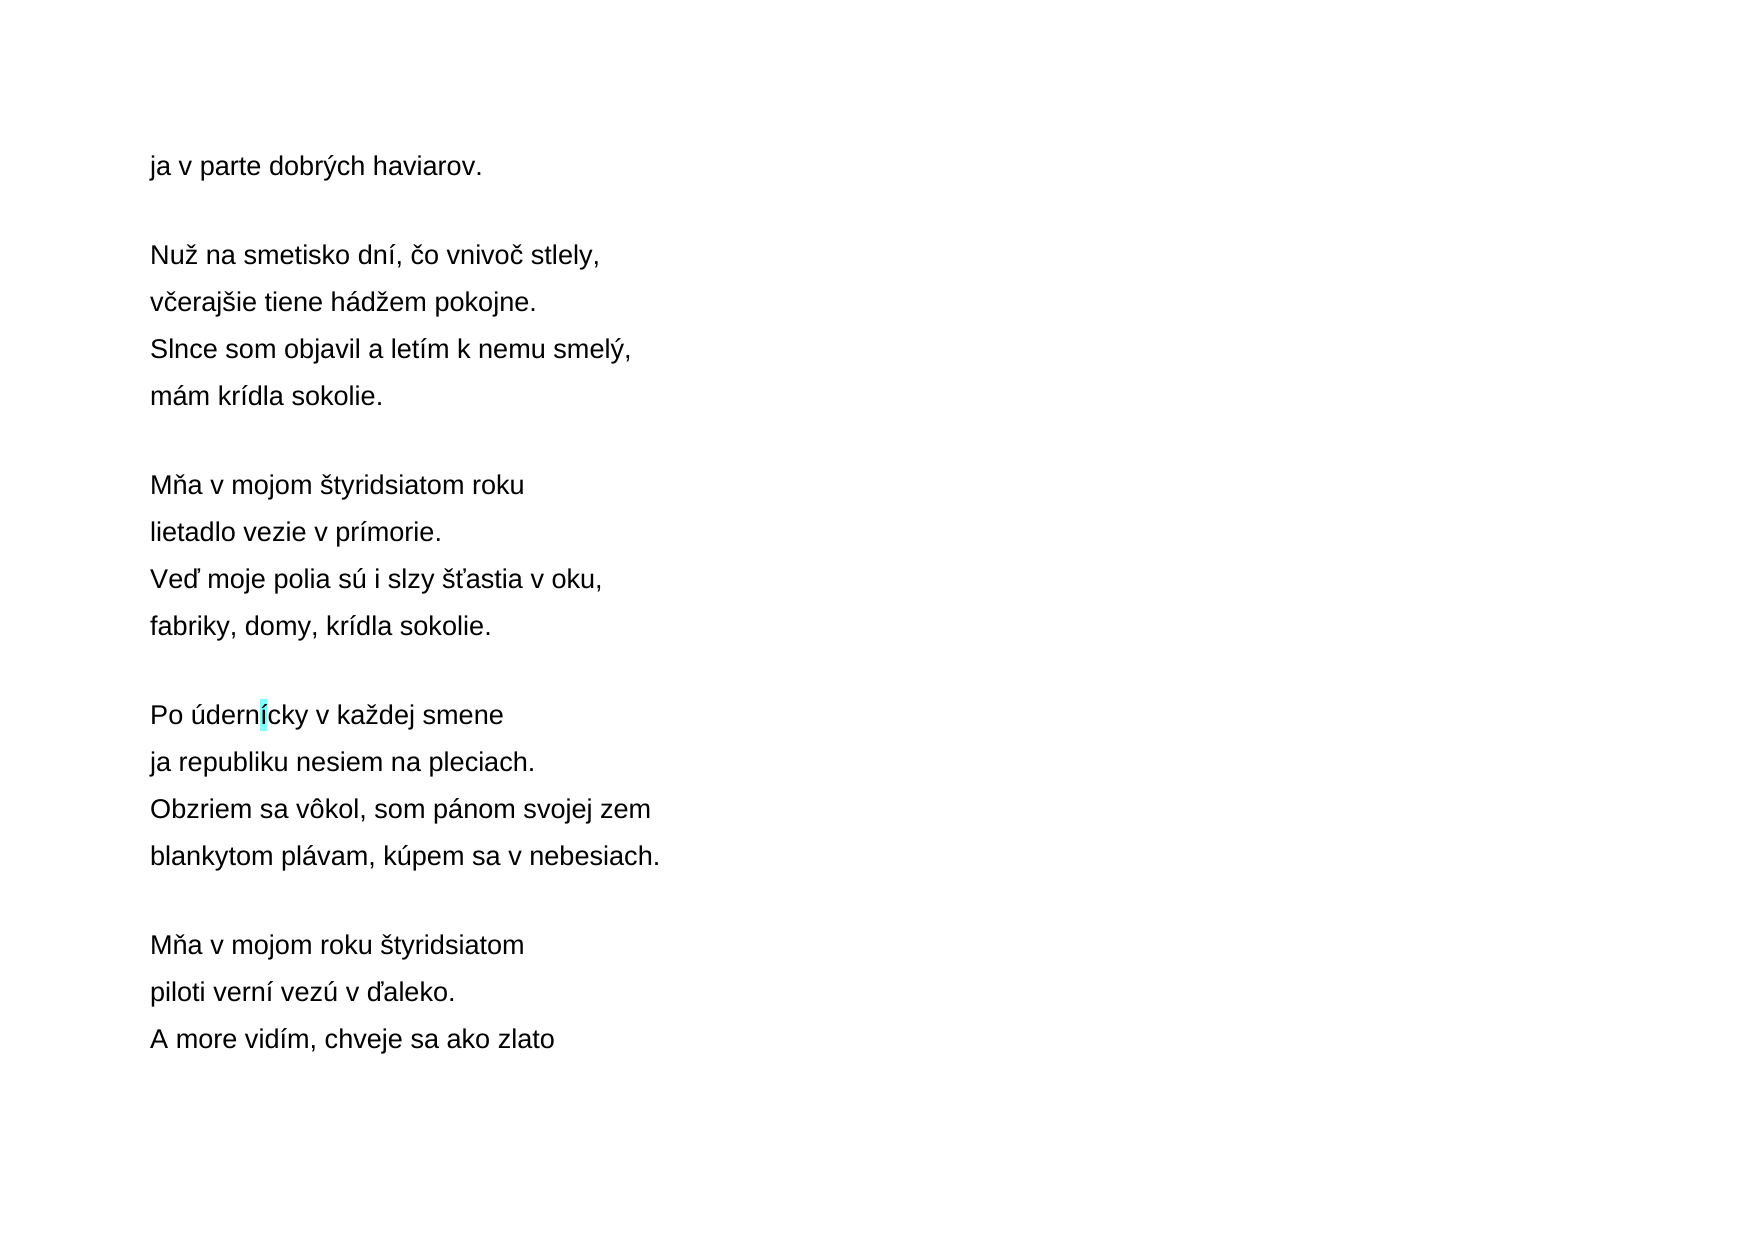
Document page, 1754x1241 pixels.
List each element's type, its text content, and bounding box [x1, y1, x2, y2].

text Po údernícky v každej smene [150, 699, 1243, 731]
text Obzriem sa vôkol, som pánom svojej zem [150, 793, 1243, 824]
text Mňa v mojom roku štyridsiatom [150, 929, 1243, 961]
text včerajšie tiene hádžem pokojne. [150, 286, 1243, 317]
text A more vidím, chveje sa ako zlato [150, 1023, 1243, 1054]
text fabriky, domy, krídla sokolie. [150, 610, 1243, 641]
text Nuž na smetisko dní, čo vnivoč stlely, [150, 239, 1243, 271]
text ja republiku nesiem na pleciach. [150, 746, 1243, 777]
text lietadlo vezie v prímorie. [150, 516, 1243, 547]
text Veď moje polia sú i slzy šťastia v oku, [150, 563, 1243, 594]
text ja v parte dobrých haviarov. [150, 150, 1243, 181]
text piloti verní vezú v ďaleko. [150, 976, 1243, 1007]
text Slnce som objavil a letím k nemu smelý, [150, 333, 1243, 364]
text mám krídla sokolie. [150, 380, 1243, 411]
text blankytom plávam, kúpem sa v nebesiach. [150, 840, 1243, 871]
text Mňa v mojom štyridsiatom roku [150, 469, 1243, 501]
